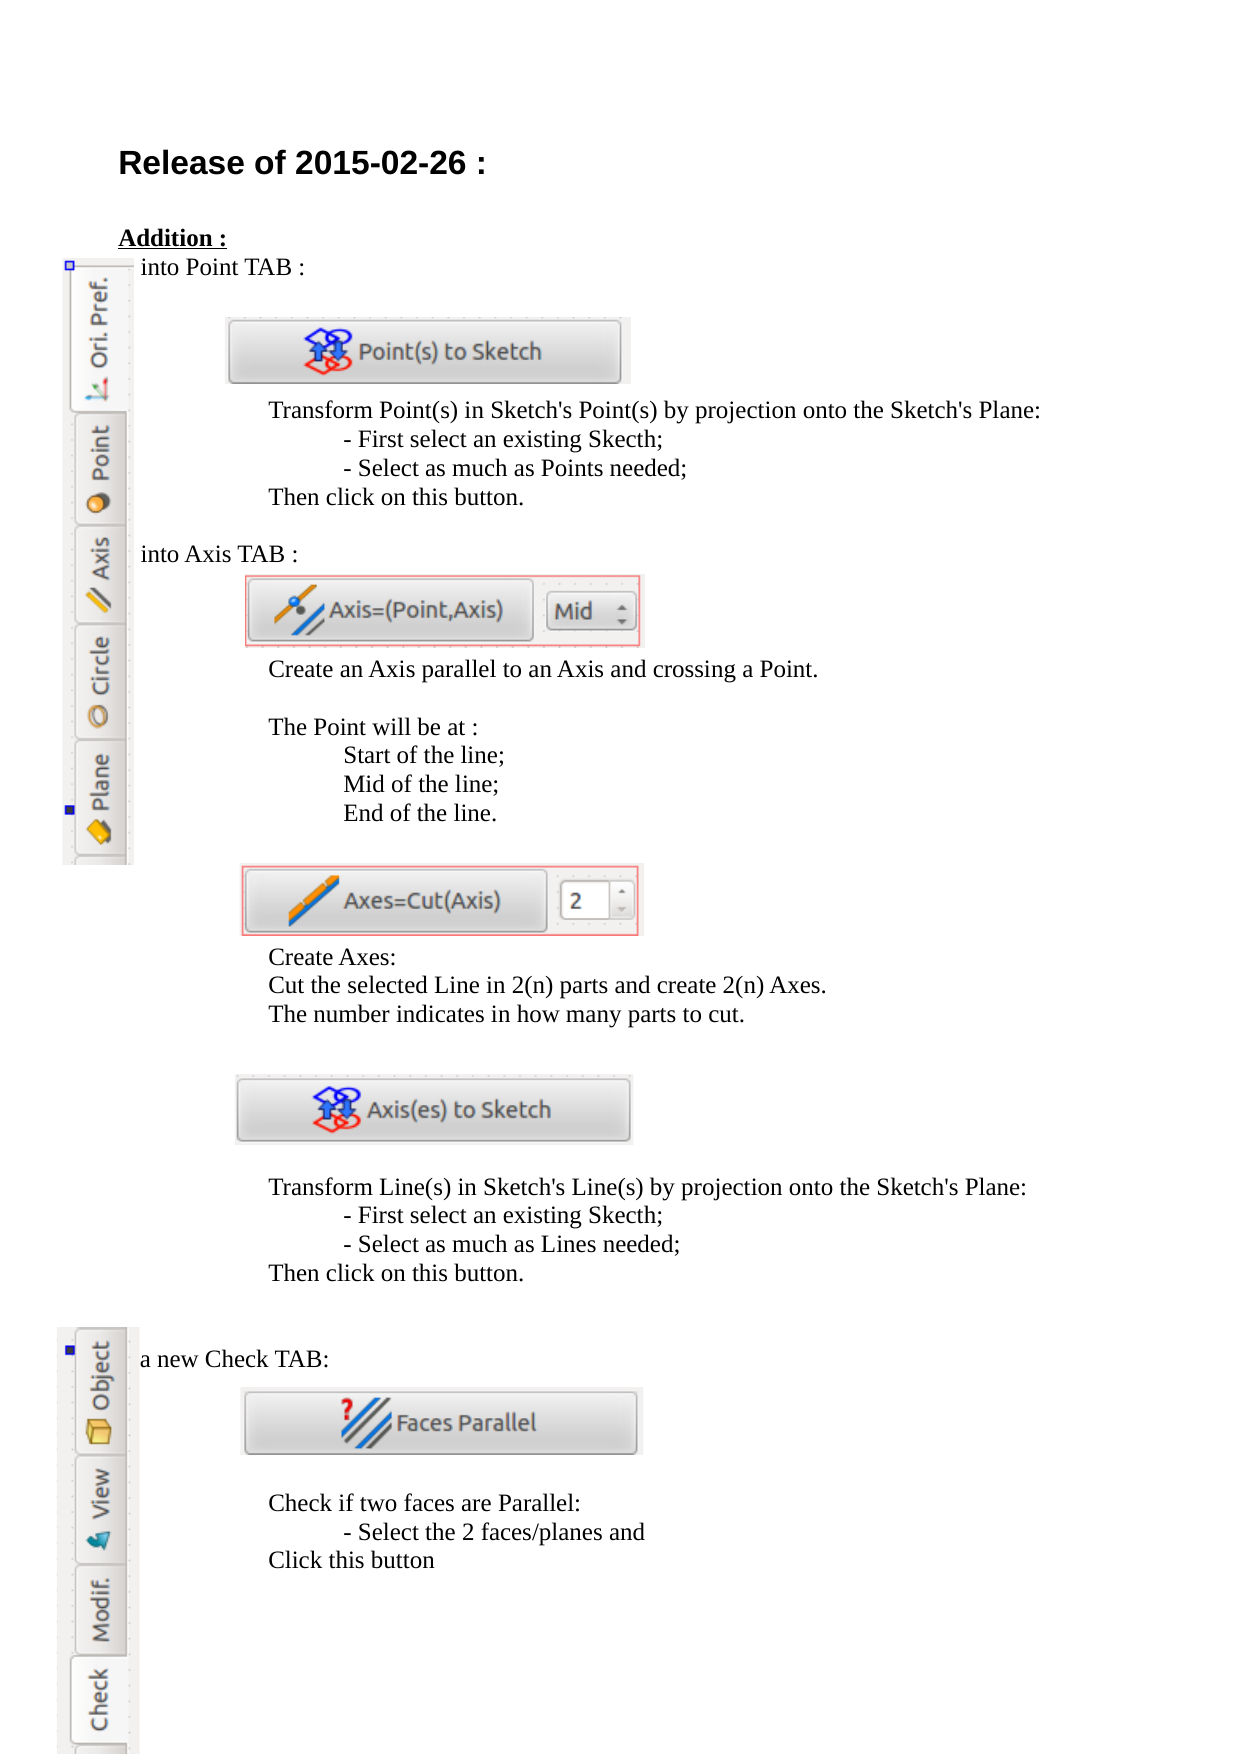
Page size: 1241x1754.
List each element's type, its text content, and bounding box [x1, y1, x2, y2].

text Start of the line; [134, 741, 1122, 769]
text into Point TAB : [118, 252, 1122, 281]
picture [224, 317, 631, 384]
text End of the line. [134, 798, 1122, 827]
text Transform Point(s) in Sketch's Point(s) by projection onto the Sketch's Plane: [134, 396, 1122, 424]
picture [239, 863, 645, 936]
text Then click on this button. [118, 1258, 1122, 1287]
text Transform Line(s) in Sketch's Line(s) by projection onto the Sketch's Plane: [118, 1172, 1122, 1201]
picture [240, 1387, 644, 1455]
subtitle Release of 2015-02-26 : [118, 143, 1122, 182]
text Then click on this button. [134, 482, 1122, 511]
text - First select an existing Skecth; [118, 1201, 1122, 1229]
text Mid of the line; [134, 769, 1122, 798]
picture [62, 258, 134, 865]
text Create Axes: [118, 942, 1122, 971]
text - Select as much as Points needed; [134, 453, 1122, 482]
text - First select an existing Skecth; [134, 424, 1122, 453]
text Check if two faces are Parallel: [140, 1488, 1122, 1517]
text a new Check TAB: [140, 1344, 1122, 1373]
text Cut the selected Line in 2(n) parts and create 2(n) Axes. [118, 971, 1122, 999]
text The Point will be at : [134, 712, 1122, 741]
text - Select as much as Lines needed; [118, 1229, 1122, 1258]
picture [56, 1327, 140, 1754]
text Click this button [140, 1546, 1122, 1574]
picture [245, 574, 645, 648]
text Addition : [118, 223, 1122, 252]
text Create an Axis parallel to an Axis and crossing a Point. [134, 654, 1122, 683]
picture [234, 1074, 634, 1145]
text into Axis TAB : [134, 539, 1122, 568]
text - Select the 2 faces/planes and [140, 1517, 1122, 1546]
text The number indicates in how many parts to cut. [118, 999, 1122, 1028]
